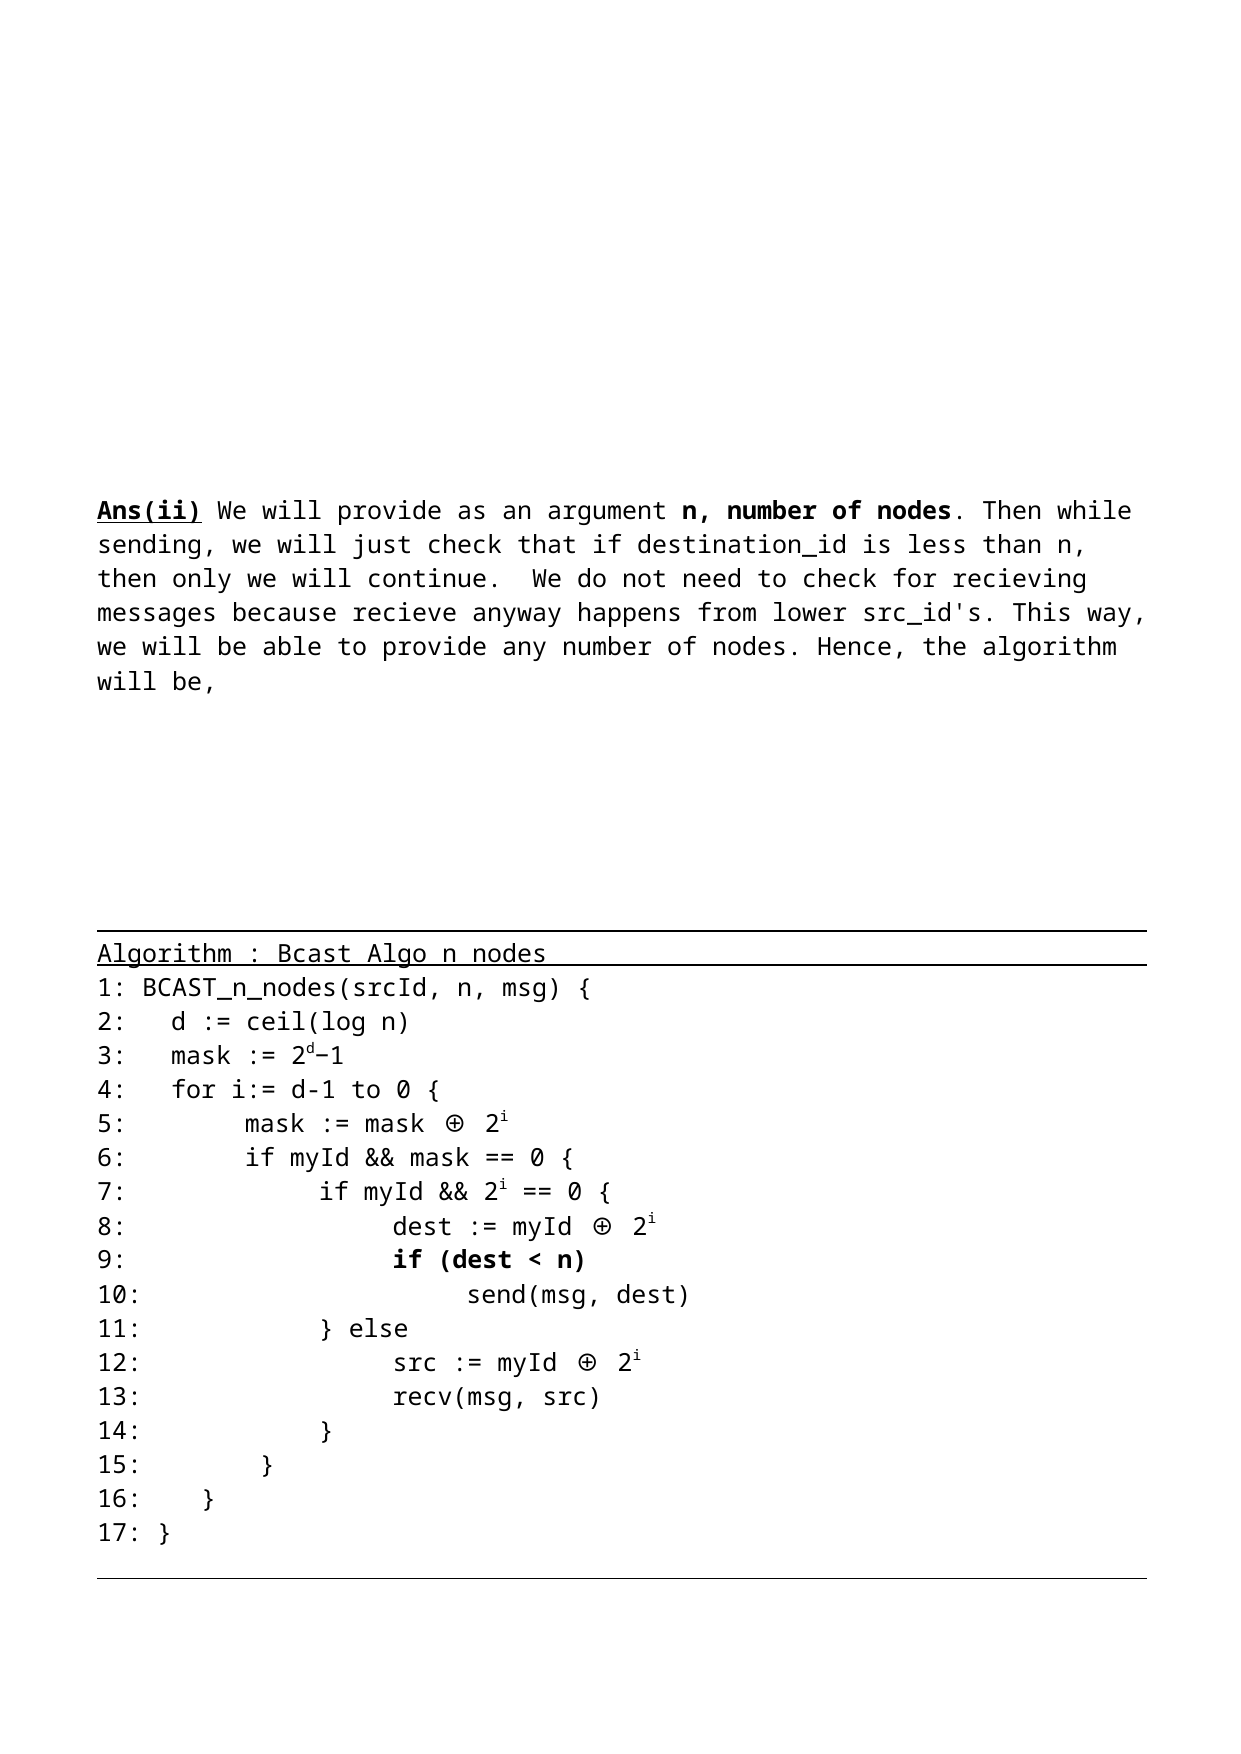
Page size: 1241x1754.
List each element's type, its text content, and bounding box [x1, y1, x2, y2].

text Ans(ii) We will provide as an argument n, number of nodes. Then while sending, we will just check that if destination_id is less than n, then only we will continue. We do not need to check for recieving messages because recieve anyway happens from lower src_id's. This way, we will be able to provide any number of nodes. Hence, the algorithm will be, [97, 493, 1148, 697]
text 3: mask := 2d−1 [97, 1038, 1148, 1072]
text 16: } [97, 1481, 1148, 1515]
text 5: mask := mask ⊕ 2i [97, 1106, 1148, 1140]
text 8: dest := myId ⊕ 2i [97, 1208, 1148, 1242]
text 14: } [97, 1412, 1148, 1447]
text 10: send(msg, dest) [97, 1276, 1148, 1310]
text 13: recv(msg, src) [97, 1378, 1148, 1412]
text 17: } [97, 1515, 1148, 1549]
text 15: } [97, 1447, 1148, 1481]
text 7: if myId && 2i == 0 { [97, 1174, 1148, 1208]
text 1: BCAST_n_nodes(srcId, n, msg) { [97, 970, 1148, 1004]
text 4: for i:= d-1 to 0 { [97, 1072, 1148, 1106]
text 2: d := ceil(log n) [97, 1004, 1148, 1038]
text 11: } else [97, 1310, 1148, 1344]
text 9: if (dest < n) [97, 1242, 1148, 1276]
text 12: src := myId ⊕ 2i [97, 1344, 1148, 1378]
text 6: if myId && mask == 0 { [97, 1140, 1148, 1174]
text Algorithm : Bcast Algo n nodes [97, 936, 1148, 970]
